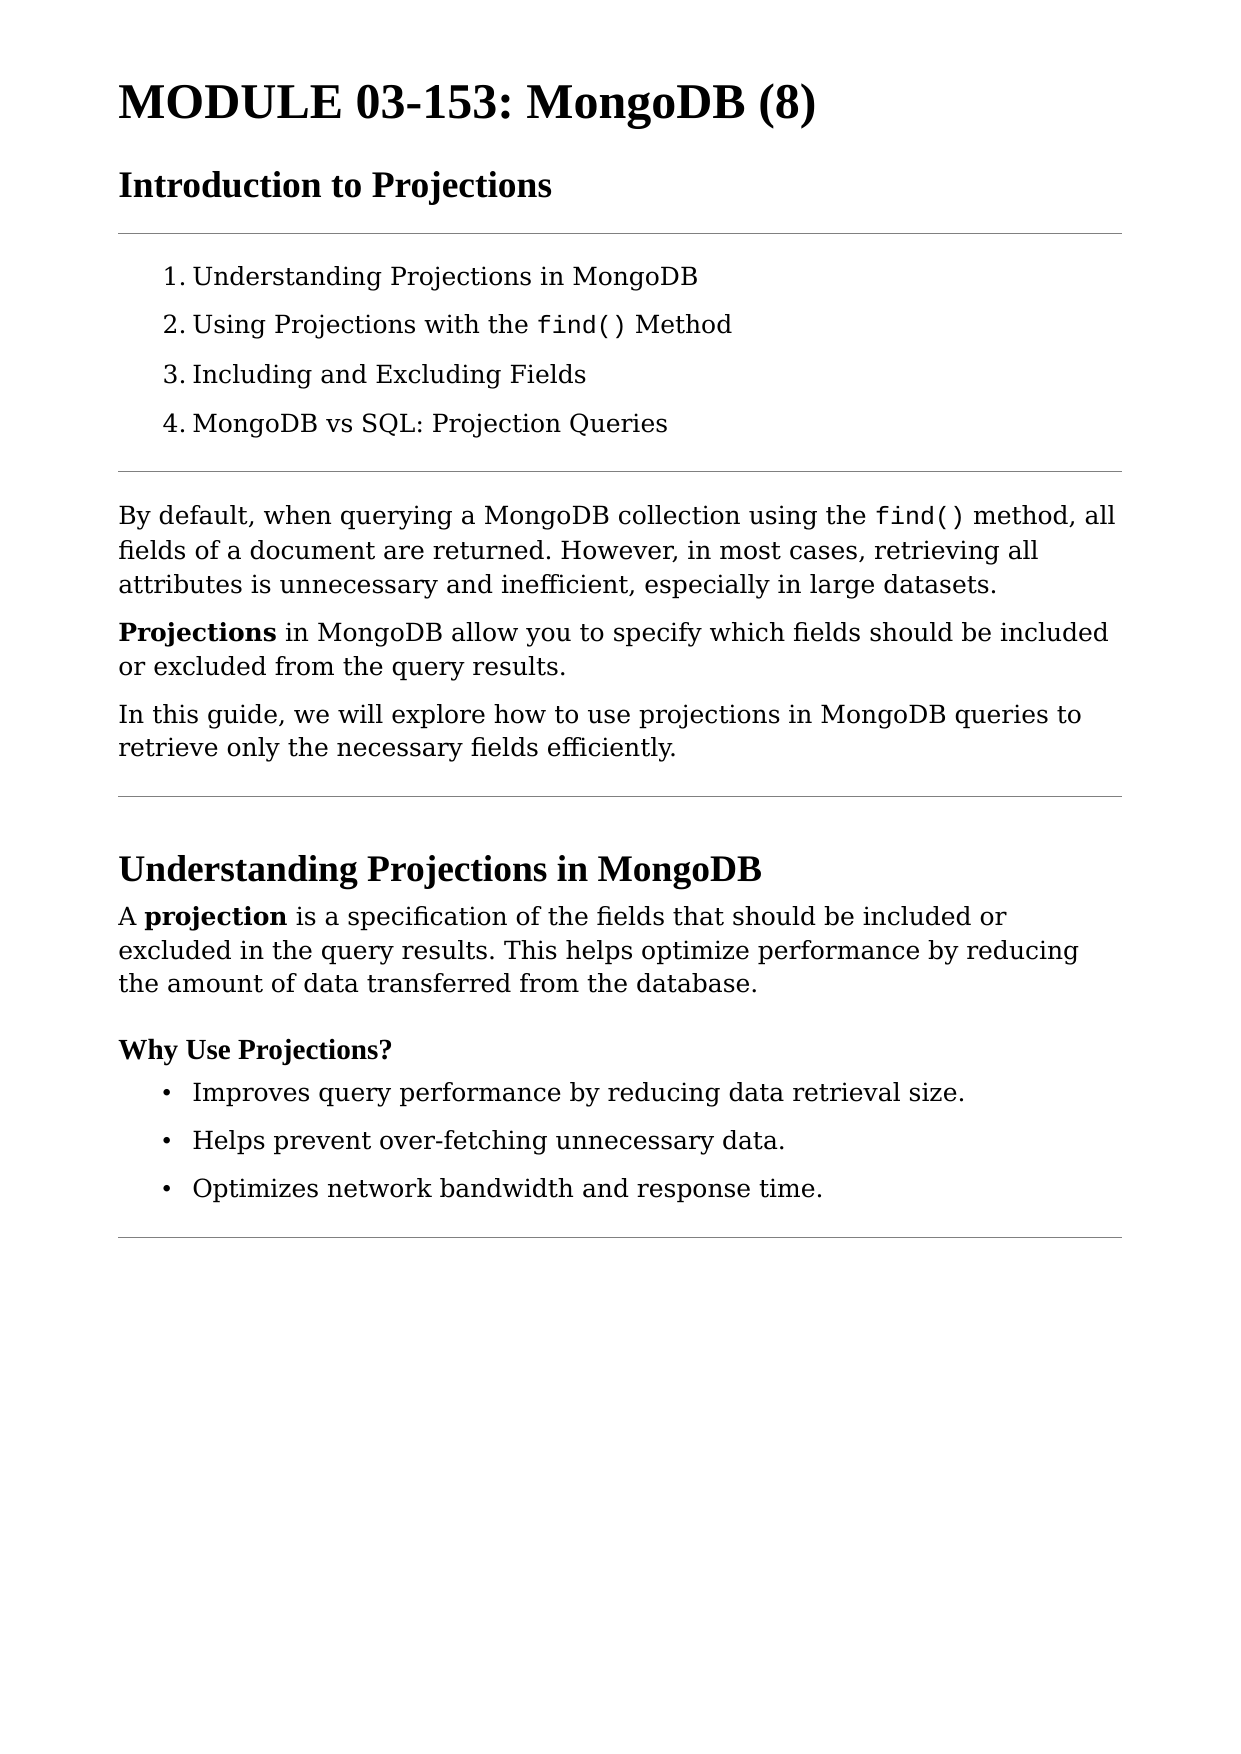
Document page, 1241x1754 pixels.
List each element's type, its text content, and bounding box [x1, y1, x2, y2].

list MongoDB vs SQL: Projection Queries [162, 409, 1122, 438]
list Improves query performance by reducing data retrieval size. [162, 1078, 1122, 1107]
list Using Projections with the find() Method [162, 311, 1122, 341]
subtitle MODULE 03-153: MongoDB (8) [118, 72, 1122, 129]
subtitle Introduction to Projections [118, 163, 1122, 206]
subtitle Why Use Projections? [118, 1032, 1122, 1066]
text In this guide, we will explore how to use projections in MongoDB queries to retrieve only the necessary fields efficiently. [118, 700, 1122, 762]
list Helps prevent over-fetching unnecessary data. [162, 1126, 1122, 1156]
list Understanding Projections in MongoDB [162, 263, 1122, 292]
text A projection is a specification of the fields that should be included or excluded in the query results. This helps optimize performance by reducing the amount of data transferred from the database. [118, 902, 1122, 999]
text By default, when querying a MongoDB collection using the find() method, all fields of a document are returned. However, in most cases, retrieving all attributes is unnecessary and inefficient, especially in large datasets. [118, 501, 1122, 599]
text Projections in MongoDB allow you to specify which fields should be included or excluded from the query results. [118, 618, 1122, 681]
subtitle Understanding Projections in MongoDB [118, 847, 1122, 890]
list Optimizes network bandwidth and response time. [162, 1174, 1122, 1204]
list Including and Excluding Fields [162, 361, 1122, 390]
